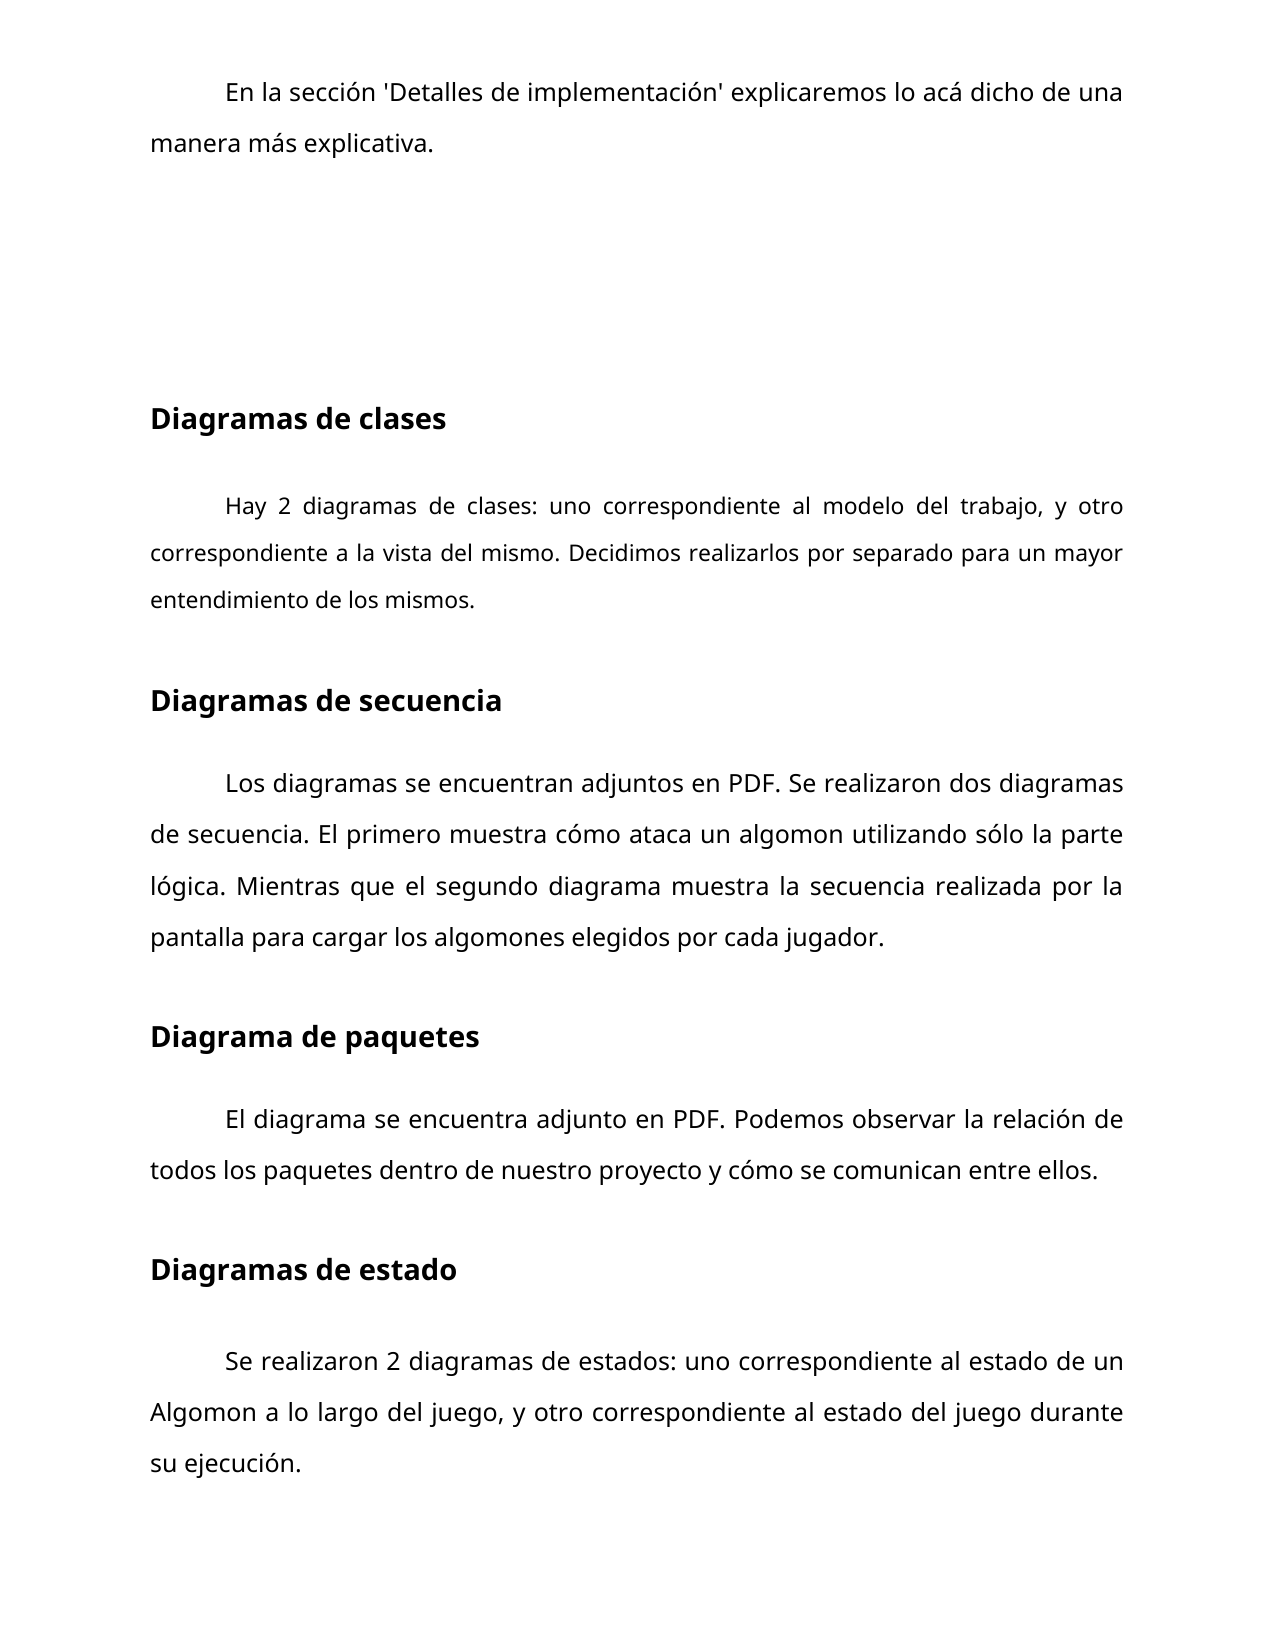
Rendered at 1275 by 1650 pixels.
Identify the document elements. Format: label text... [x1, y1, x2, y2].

text Diagramas de clases [150, 398, 1125, 438]
text Se realizaron 2 diagramas de estados: uno correspondiente al estado de un Algomon a lo largo del juego, y otro correspondiente al estado del juego durante su ejecución. [150, 1344, 1125, 1480]
text Los diagramas se encuentran adjuntos en PDF. Se realizaron dos diagramas de secuencia. El primero muestra cómo ataca un algomon utilizando sólo la parte lógica. Mientras que el segundo diagrama muestra la secuencia realizada por la pantalla para cargar los algomones elegidos por cada jugador. [150, 766, 1125, 953]
text El diagrama se encuentra adjunto en PDF. Podemos observar la relación de todos los paquetes dentro de nuestro proyecto y cómo se comunican entre ellos. [150, 1102, 1125, 1187]
text Diagrama de paquetes [150, 1016, 1125, 1056]
text Diagramas de secuencia [150, 681, 1125, 720]
text En la sección 'Detalles de implementación' explicaremos lo acá dicho de una manera más explicativa. [150, 75, 1125, 160]
text Diagramas de estado [150, 1249, 1125, 1289]
text Hay 2 diagramas de clases: uno correspondiente al modelo del trabajo, y otro correspondiente a la vista del mismo. Decidimos realizarlos por separado para un mayor entendimiento de los mismos. [150, 490, 1125, 615]
